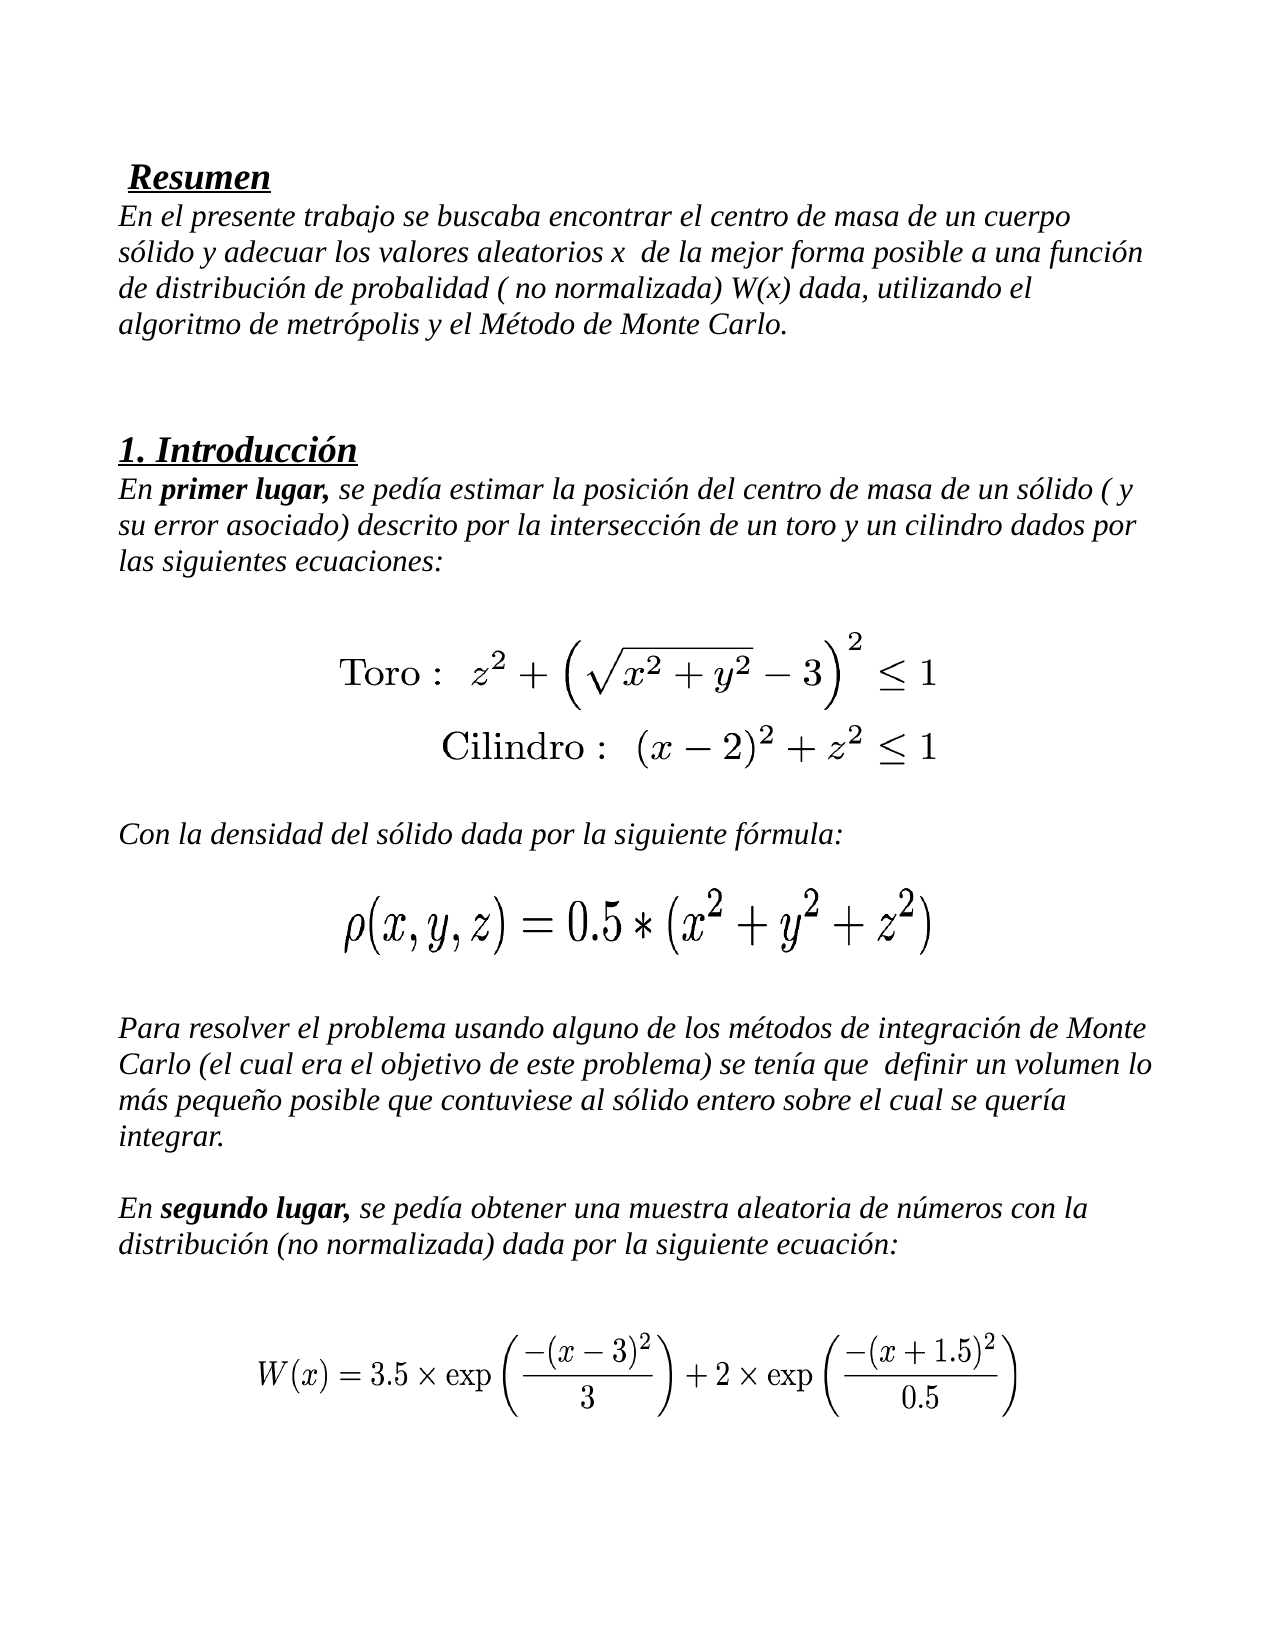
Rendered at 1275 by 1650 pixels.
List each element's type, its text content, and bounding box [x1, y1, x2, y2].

text Resumen [118, 154, 1157, 197]
text Para resolver el problema usando alguno de los métodos de integración de Monte Carlo (el cual era el objetivo de este problema) se tenía que definir un volumen lo más pequeño posible que contuviese al sólido entero sobre el cual se quería integrar. [118, 1009, 1157, 1153]
text Con la densidad del sólido dada por la siguiente fórmula: [118, 815, 1157, 851]
picture [339, 631, 936, 769]
text En el presente trabajo se buscaba encontrar el centro de masa de un cuerpo sólido y adecuar los valores aleatorios x de la mejor forma posible a una función de distribución de probalidad ( no normalizada) W(x) dada, utilizando el algoritmo de metrópolis y el Método de Monte Carlo. [118, 197, 1157, 341]
text En primer lugar, se pedía estimar la posición del centro de masa de un sólido ( y su error asociado) descrito por la intersección de un toro y un cilindro dados por las siguientes ecuaciones: [118, 470, 1157, 578]
picture [258, 1332, 1017, 1417]
text En segundo lugar, se pedía obtener una muestra aleatoria de números con la distribución (no normalizada) dada por la siguiente ecuación: [118, 1189, 1157, 1261]
text 1. Introducción [118, 427, 1157, 470]
picture [344, 887, 931, 955]
